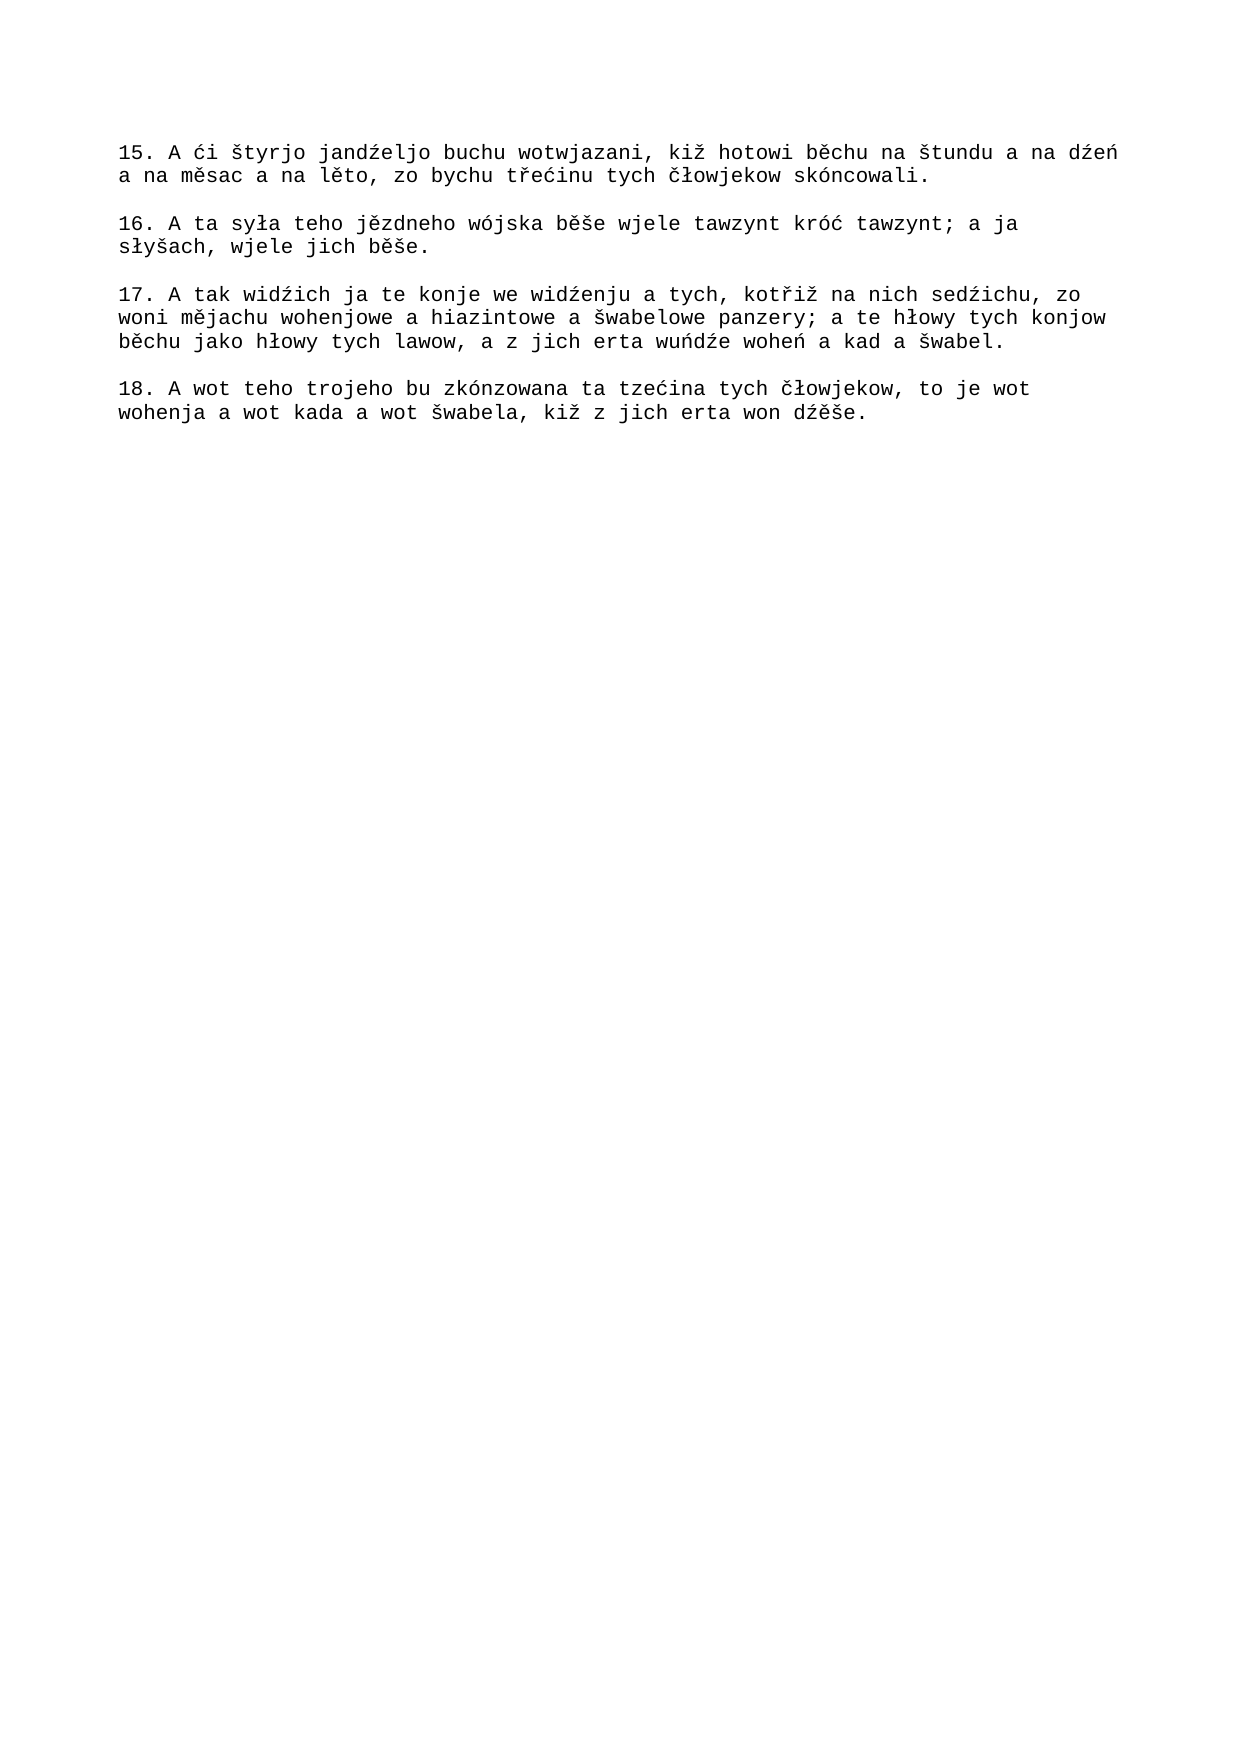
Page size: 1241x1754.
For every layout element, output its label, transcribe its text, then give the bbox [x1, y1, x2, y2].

text 15. A ći štyrjo jandźeljo buchu wotwjazani, kiž hotowi běchu na štundu a na dźeń a na měsac a na lěto, zo bychu třećinu tych čłowjekow skóncowali. [118, 142, 1122, 189]
text 18. A wot teho trojeho bu zkónzowana ta tzećina tych čłowjekow, to je wot wohenja a wot kada a wot šwabela, kiž z jich erta won dźěše. [118, 378, 1122, 426]
text 17. A tak widźich ja te konje we widźenju a tych, kotřiž na nich sedźichu, zo woni mějachu wohenjowe a hiazintowe a šwabelowe panzery; a te hłowy tych konjow běchu jako hłowy tych lawow, a z jich erta wuńdźe woheń a kad a šwabel. [118, 284, 1122, 354]
text 16. A ta syła teho jězdneho wójska běše wjele tawzynt króć tawzynt; a ja słyšach, wjele jich běše. [118, 213, 1122, 260]
